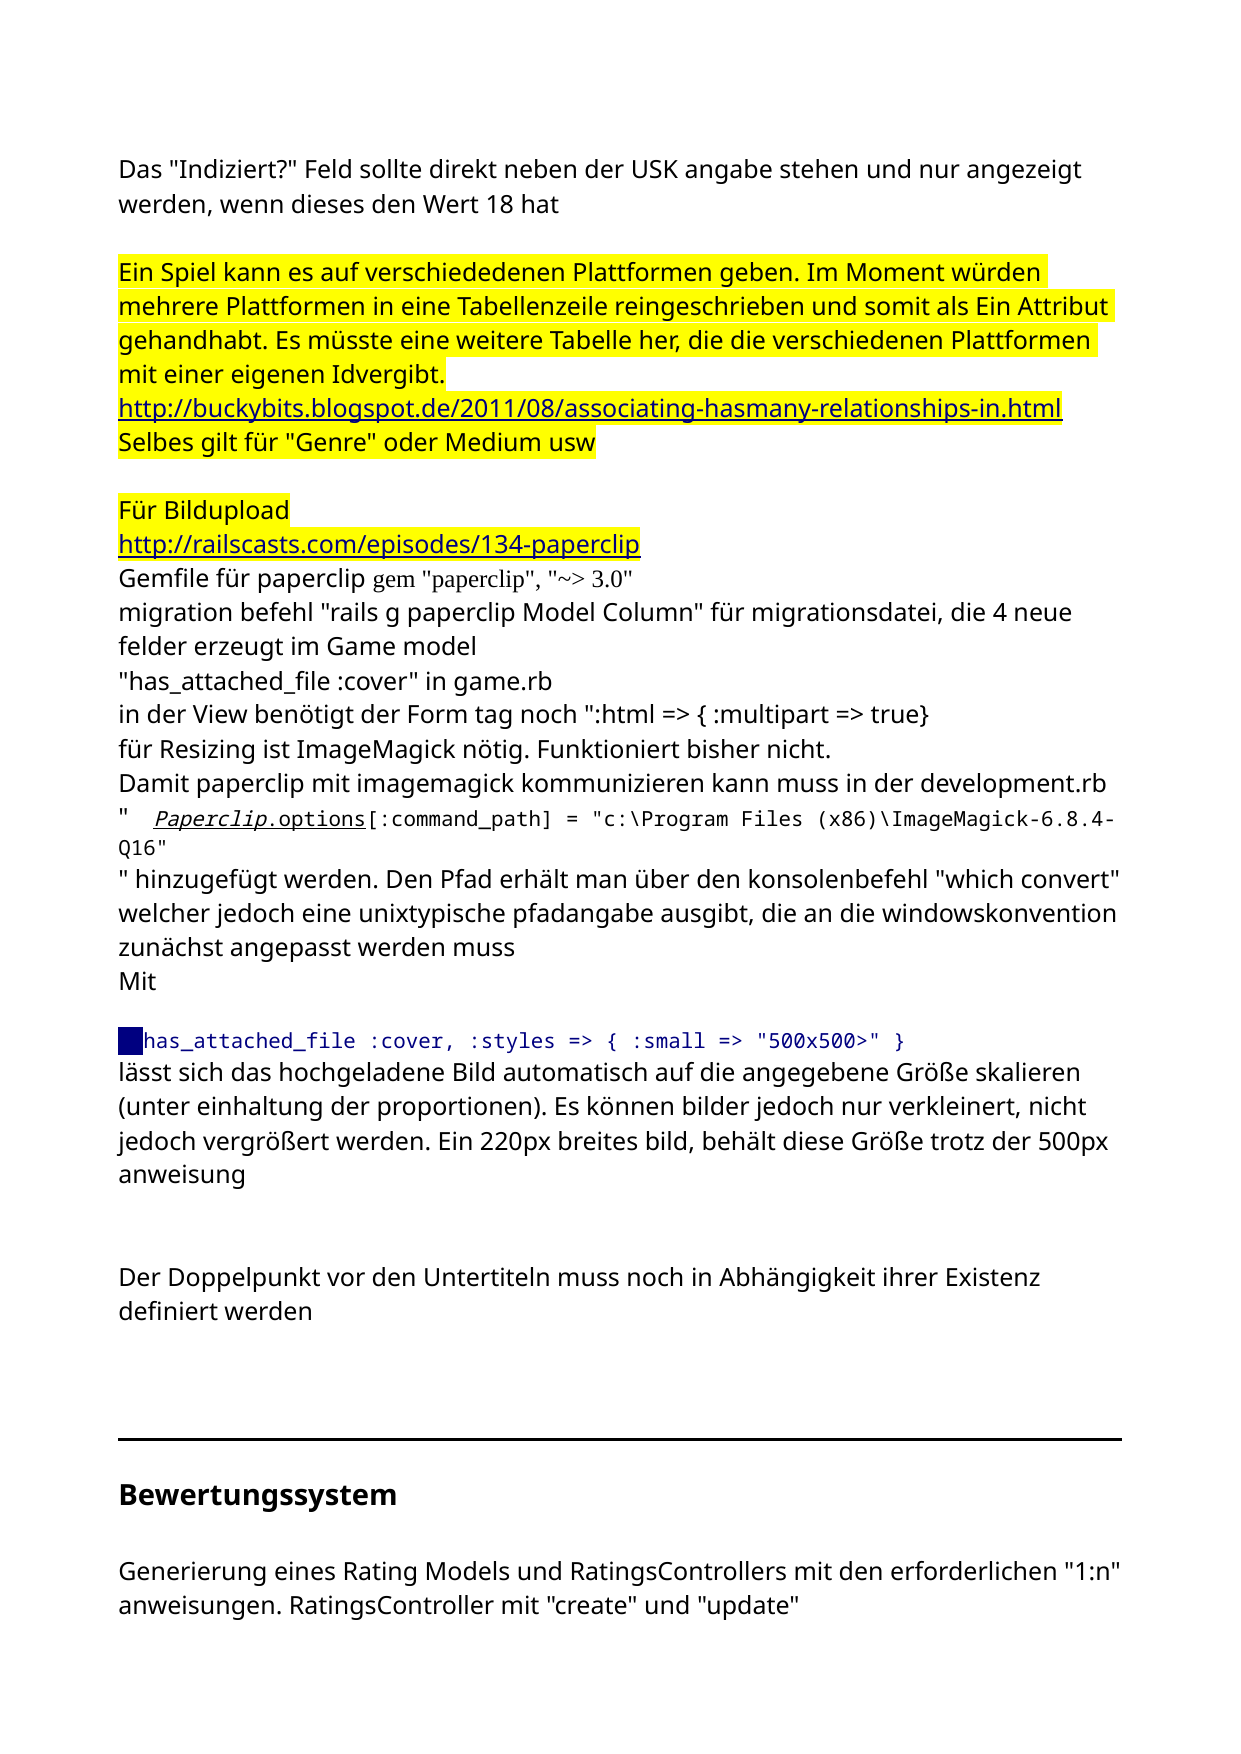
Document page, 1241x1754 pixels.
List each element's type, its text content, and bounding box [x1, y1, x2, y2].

text Damit paperclip mit imagemagick kommunizieren kann muss in der development.rb " Paperclip.options[:command_path] = "c:\Program Files (x86)\ImageMagick-6.8.4-Q16" [118, 765, 1122, 862]
text "has_attached_file :cover" in game.rb [118, 663, 1122, 697]
text Für Bildupload [118, 493, 1122, 527]
text http://railscasts.com/episodes/134-paperclip [118, 527, 1122, 561]
text Generierung eines Rating Models und RatingsControllers mit den erforderlichen "1:n" anweisungen. RatingsController mit "create" und "update" [118, 1554, 1122, 1622]
text in der View benötigt der Form tag noch ":html => { :multipart => true} [118, 697, 1122, 731]
text lässt sich das hochgeladene Bild automatisch auf die angegebene Größe skalieren (unter einhaltung der proportionen). Es können bilder jedoch nur verkleinert, nicht jedoch vergrößert werden. Ein 220px breites bild, behält diese Größe trotz der 500px anweisung [118, 1055, 1122, 1191]
text migration befehl "rails g paperclip Model Column" für migrationsdatei, die 4 neue felder erzeugt im Game model [118, 595, 1122, 663]
text Bewertungssystem [118, 1474, 1122, 1514]
text Der Doppelpunkt vor den Untertiteln muss noch in Abhängigkeit ihrer Existenz definiert werden [118, 1259, 1122, 1327]
text Ein Spiel kann es auf verschiededenen Plattformen geben. Im Moment würden mehrere Plattformen in eine Tabellenzeile reingeschrieben und somit als Ein Attribut gehandhabt. Es müsste eine weitere Tabelle her, die die verschiedenen Plattformen mit einer eigenen Idvergibt. [118, 254, 1122, 391]
text Gemfile für paperclip gem "paperclip", "~> 3.0" [118, 561, 1122, 595]
text für Resizing ist ImageMagick nötig. Funktioniert bisher nicht. [118, 731, 1122, 765]
text Das "Indiziert?" Feld sollte direkt neben der USK angabe stehen und nur angezeigt werden, wenn dieses den Wert 18 hat [118, 152, 1122, 220]
text http://buckybits.blogspot.de/2011/08/associating-hasmany-relationships-in.html [118, 391, 1122, 425]
text Selbes gilt für "Genre" oder Medium usw [118, 425, 1122, 459]
text " hinzugefügt werden. Den Pfad erhält man über den konsolenbefehl "which convert" welcher jedoch eine unixtypische pfadangabe ausgibt, die an die windowskonvention zunächst angepasst werden muss [118, 862, 1122, 964]
text Mit [118, 964, 1122, 998]
text has_attached_file :cover, :styles => { :small => "500x500>" } [118, 1027, 1122, 1055]
